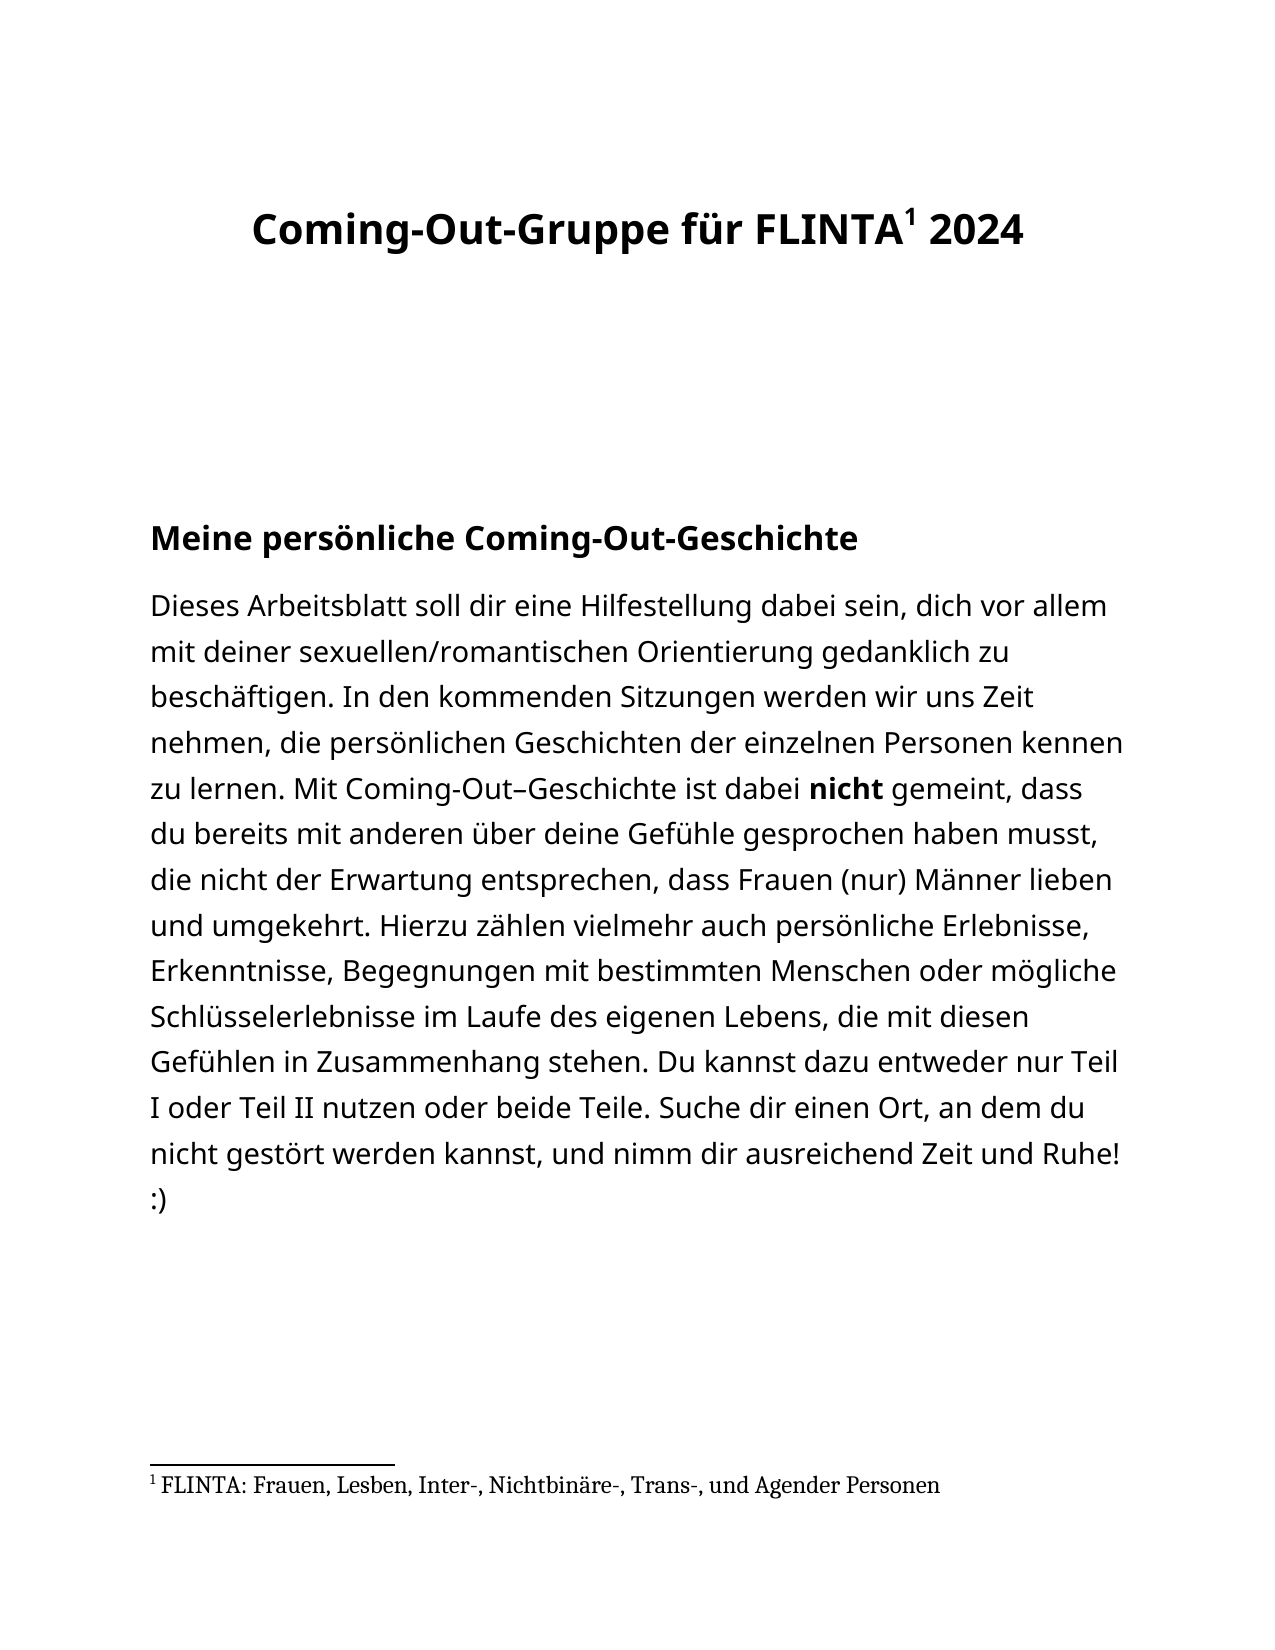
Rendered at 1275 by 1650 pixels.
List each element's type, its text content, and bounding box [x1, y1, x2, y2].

text FLINTA: Frauen, Lesben, Inter-, Nichtbinäre-, Trans-, und Agender Personen [150, 1471, 1125, 1500]
title Coming-Out-Gruppe für FLINTA 2024 [150, 200, 1125, 257]
subtitle Meine persönliche Coming-Out-Geschichte [150, 514, 1125, 560]
text Dieses Arbeitsblatt soll dir eine Hilfestellung dabei sein, dich vor allem mit deiner sexuellen/romantischen Orientierung gedanklich zu beschäftigen. In den kommenden Sitzungen werden wir uns Zeit nehmen, die persönlichen Geschichten der einzelnen Personen kennen zu lernen. Mit Coming-Out–Geschichte ist dabei nicht gemeint, dass du bereits mit anderen über deine Gefühle gesprochen haben musst, die nicht der Erwartung entsprechen, dass Frauen (nur) Männer lieben und umgekehrt. Hierzu zählen vielmehr auch persönliche Erlebnisse, Erkenntnisse, Begegnungen mit bestimmten Menschen oder mögliche Schlüsselerlebnisse im Laufe des eigenen Lebens, die mit diesen Gefühlen in Zusammenhang stehen. Du kannst dazu entweder nur Teil I oder Teil II nutzen oder beide Teile. Suche dir einen Ort, an dem du nicht gestört werden kannst, und nimm dir ausreichend Zeit und Ruhe! :) [150, 586, 1125, 1218]
